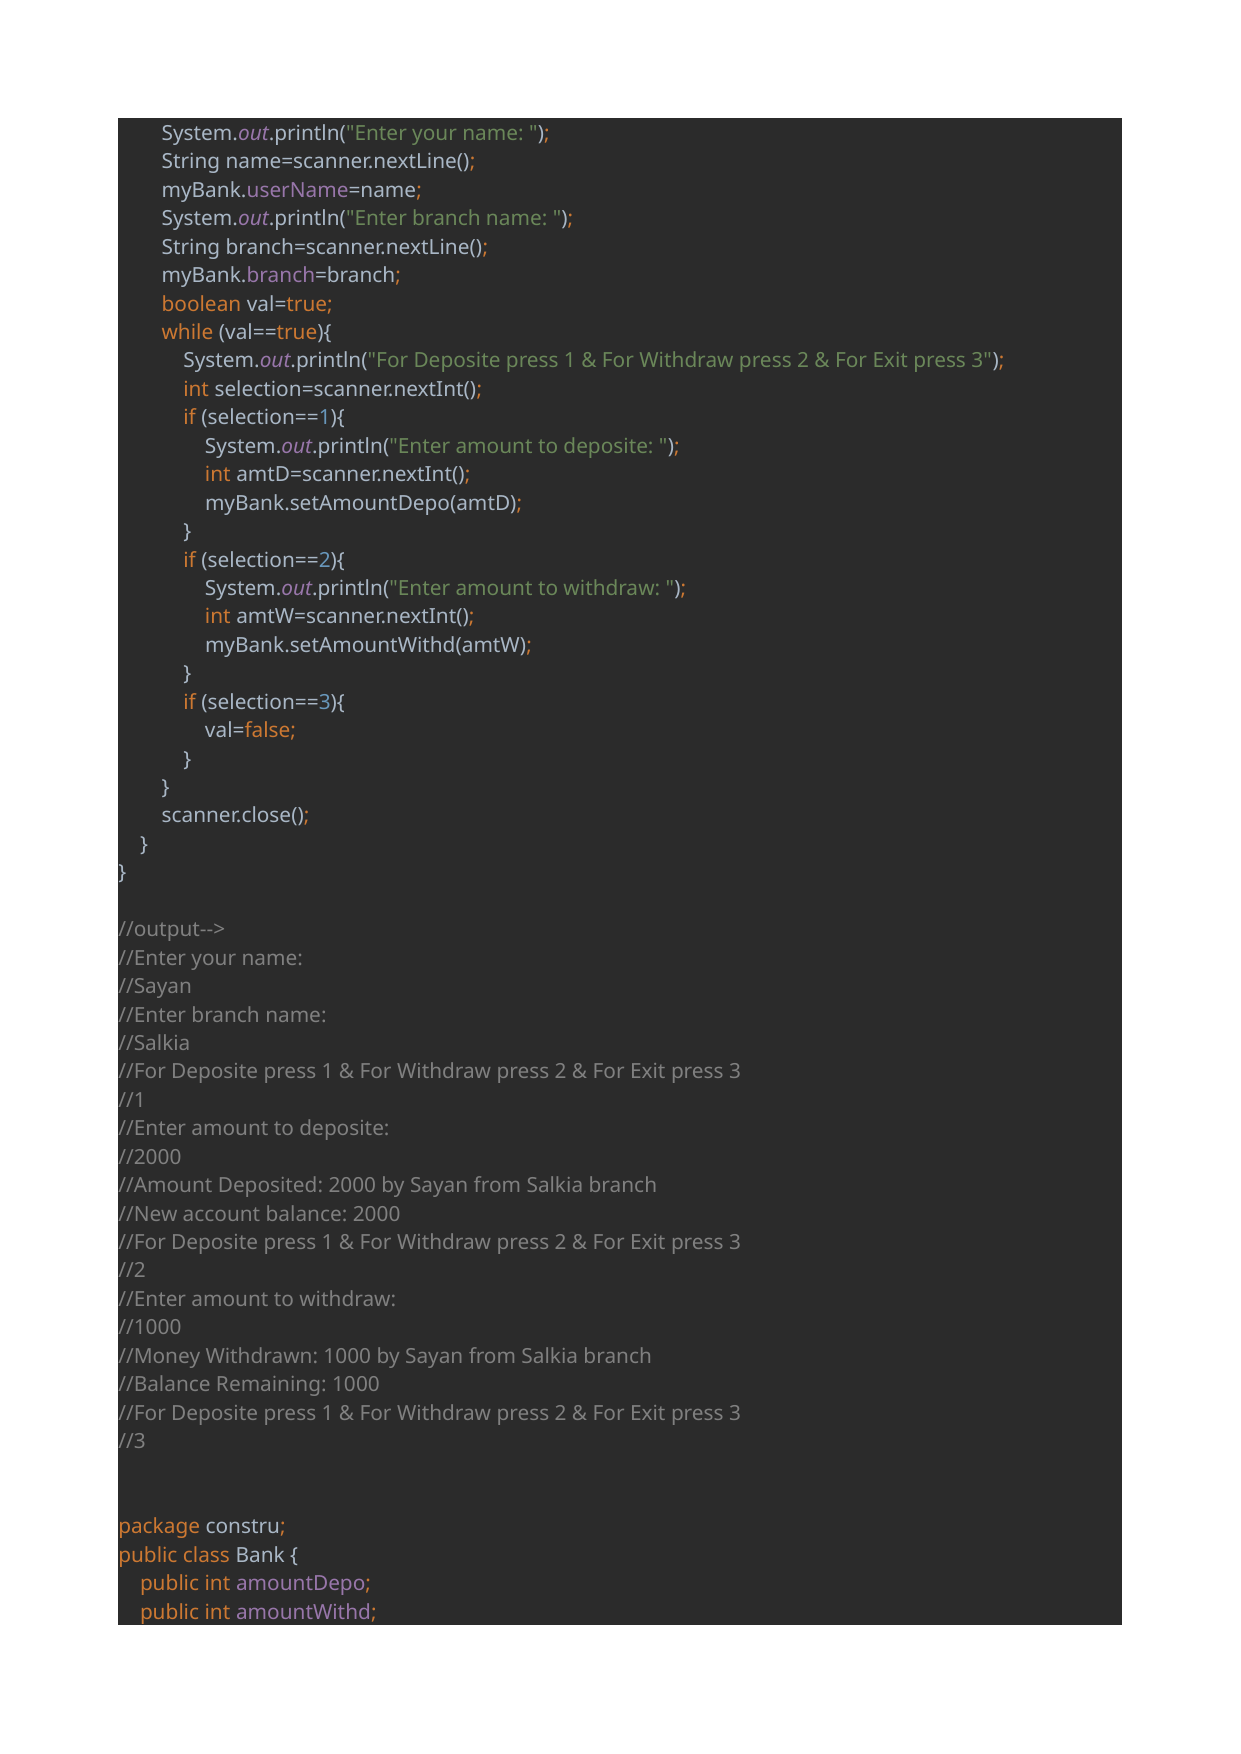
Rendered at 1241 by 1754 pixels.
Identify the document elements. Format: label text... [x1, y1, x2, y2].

text System.out.println("Enter your name: "); String name=scanner.nextLine(); myBank.userName=name; System.out.println("Enter branch name: "); String branch=scanner.nextLine(); myBank.branch=branch; boolean val=true; while (val==true){ System.out.println("For Deposite press 1 & For Withdraw press 2 & For Exit press 3"); int selection=scanner.nextInt(); if (selection==1){ System.out.println("Enter amount to deposite: "); int amtD=scanner.nextInt(); myBank.setAmountDepo(amtD); } if (selection==2){ System.out.println("Enter amount to withdraw: "); int amtW=scanner.nextInt(); myBank.setAmountWithd(amtW); } if (selection==3){ val=false; } } scanner.close(); } } //output--> //Enter your name: //Sayan //Enter branch name: //Salkia //For Deposite press 1 & For Withdraw press 2 & For Exit press 3 //1 //Enter amount to deposite: //2000 //Amount Deposited: 2000 by Sayan from Salkia branch //New account balance: 2000 //For Deposite press 1 & For Withdraw press 2 & For Exit press 3 //2 //Enter amount to withdraw: //1000 //Money Withdrawn: 1000 by Sayan from Salkia branch //Balance Remaining: 1000 //For Deposite press 1 & For Withdraw press 2 & For Exit press 3 //3 [118, 118, 1122, 1455]
text package constru; public class Bank { public int amountDepo; public int amountWithd; [118, 1512, 1122, 1625]
